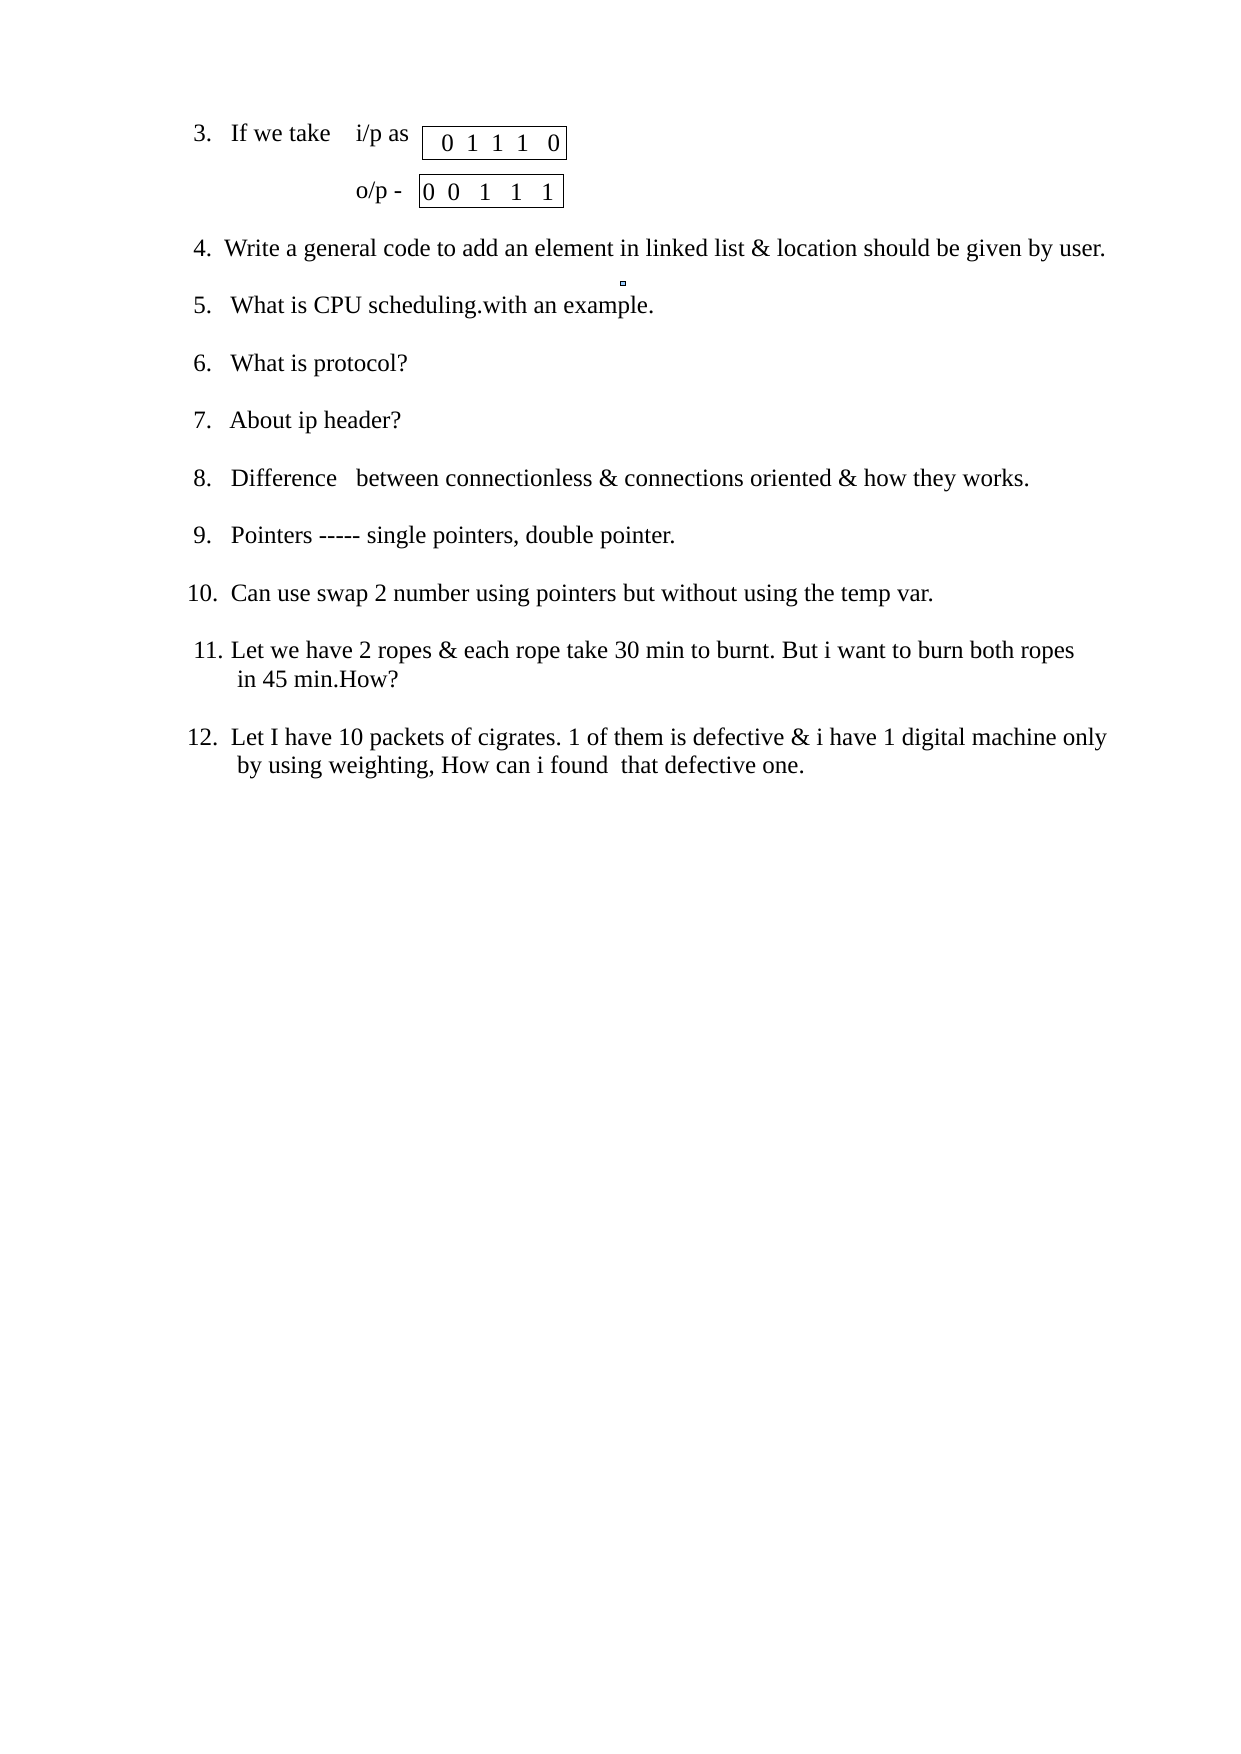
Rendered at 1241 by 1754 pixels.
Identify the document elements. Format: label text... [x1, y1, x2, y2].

text 5. What is CPU scheduling.with an example. [118, 291, 1122, 319]
text 10. Can use swap 2 number using pointers but without using the temp var. [118, 578, 1122, 607]
list [564, 176, 1122, 204]
list o/p - [193, 176, 419, 204]
text 12. Let I have 10 packets of cigrates. 1 of them is defective & i have 1 digital machine only [118, 722, 1122, 751]
text 7. About ip header? [118, 406, 1122, 434]
list If we take i/p as [193, 118, 1122, 147]
list in 45 min.How? [193, 664, 1122, 693]
text by using weighting, How can i found that defective one. [118, 751, 1122, 779]
text 6. What is protocol? [118, 348, 1122, 377]
text 9. Pointers ----- single pointers, double pointer. [118, 521, 1122, 549]
text 4. Write a general code to add an element in linked list & location should be given by user. [118, 233, 1122, 262]
list Let we have 2 ropes & each rope take 30 min to burnt. But i want to burn both ropes [193, 636, 1122, 664]
text 8. Difference between connectionless & connections oriented & how they works. [118, 463, 1122, 492]
